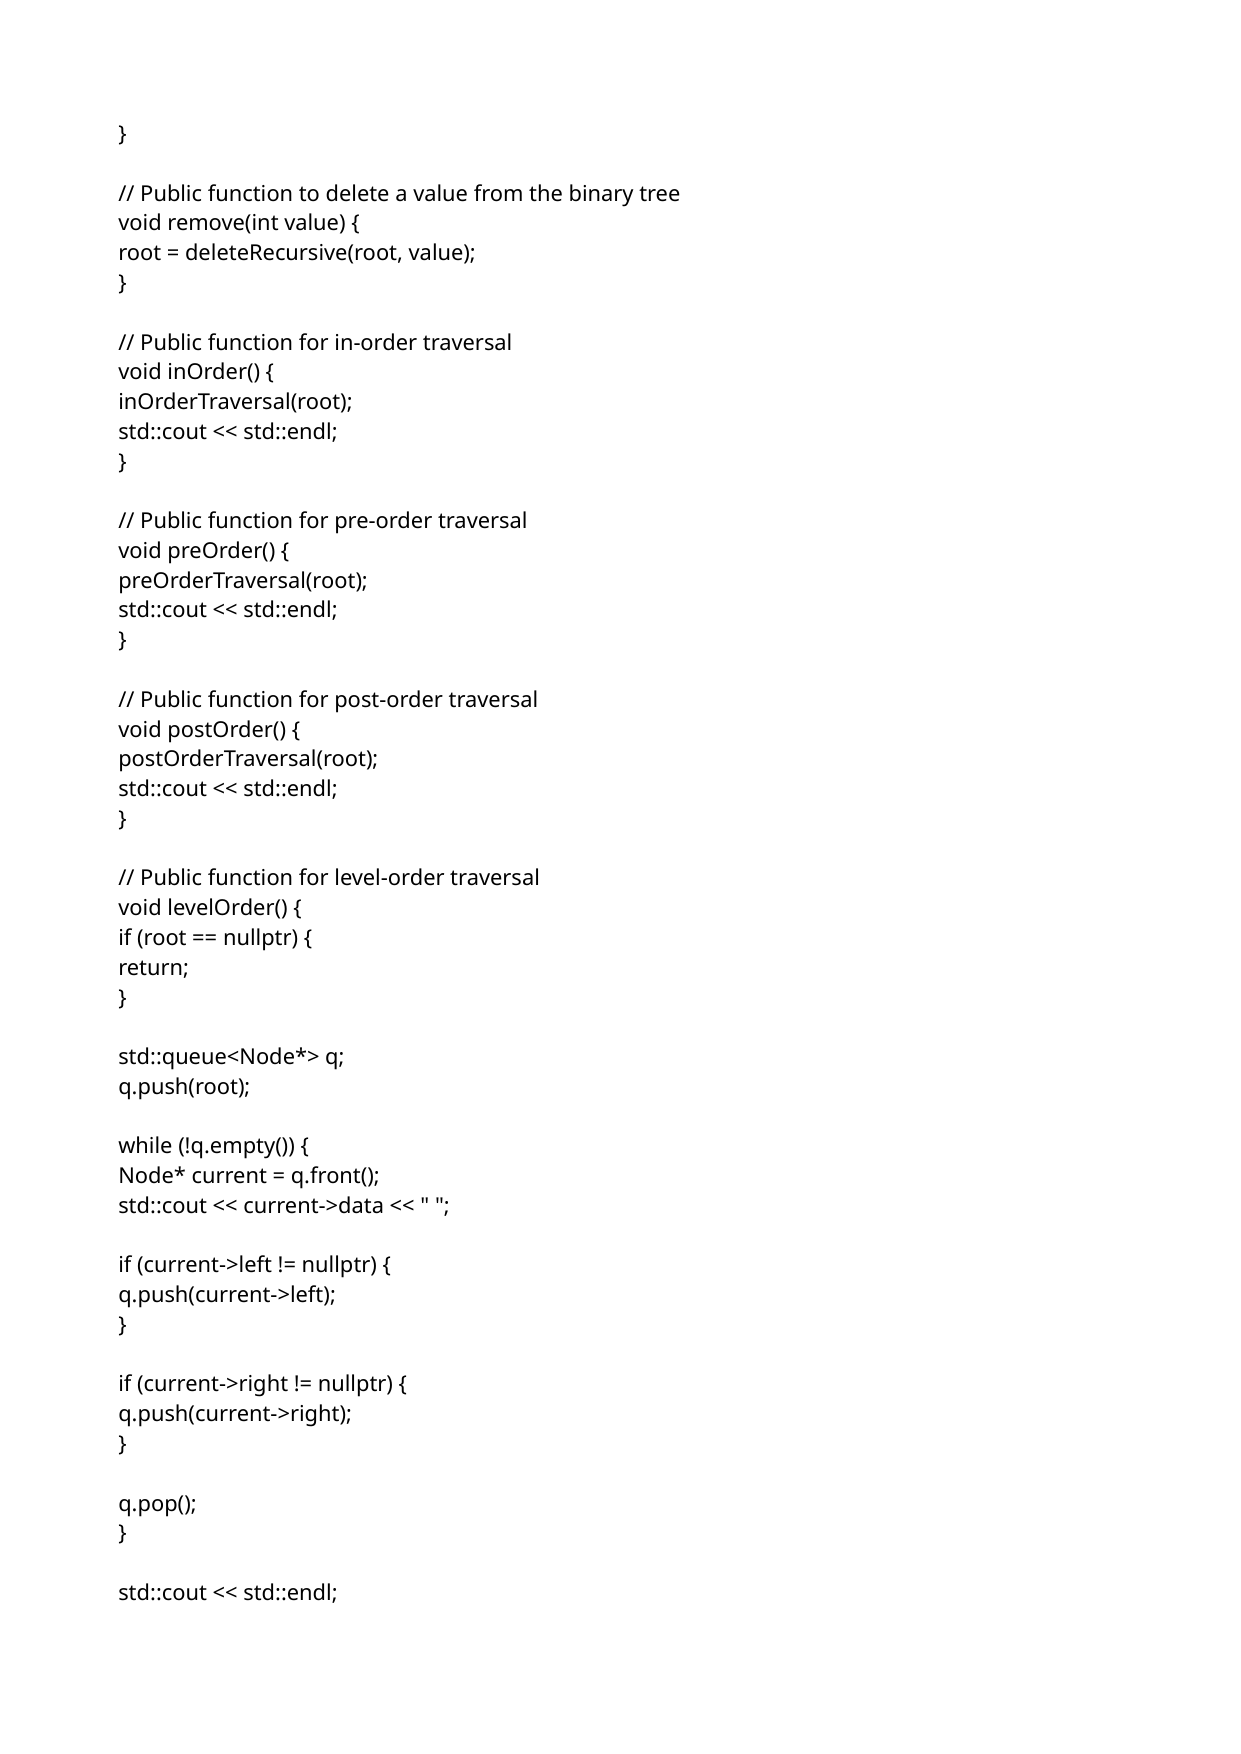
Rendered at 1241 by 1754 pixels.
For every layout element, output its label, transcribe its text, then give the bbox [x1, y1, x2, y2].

text if (current->right != nullptr) { [118, 1368, 1122, 1398]
text return; [118, 952, 1122, 982]
text void preOrder() { [118, 535, 1122, 565]
text std::cout << std::endl; [118, 773, 1122, 803]
text } [118, 446, 1122, 475]
text while (!q.empty()) { [118, 1130, 1122, 1160]
text std::cout << std::endl; [118, 416, 1122, 446]
text if (root == nullptr) { [118, 922, 1122, 952]
text // Public function for post-order traversal [118, 684, 1122, 713]
text void remove(int value) { [118, 207, 1122, 237]
text preOrderTraversal(root); [118, 565, 1122, 594]
text // Public function for level-order traversal [118, 862, 1122, 892]
text void postOrder() { [118, 713, 1122, 743]
text } [118, 1517, 1122, 1547]
text Node* current = q.front(); [118, 1160, 1122, 1190]
text } [118, 118, 1122, 148]
text root = deleteRecursive(root, value); [118, 237, 1122, 267]
text } [118, 267, 1122, 297]
text inOrderTraversal(root); [118, 386, 1122, 416]
text void inOrder() { [118, 356, 1122, 386]
text std::cout << current->data << " "; [118, 1190, 1122, 1220]
text } [118, 803, 1122, 833]
text q.push(root); [118, 1071, 1122, 1101]
text // Public function to delete a value from the binary tree [118, 178, 1122, 207]
text std::cout << std::endl; [118, 594, 1122, 624]
text q.push(current->left); [118, 1279, 1122, 1309]
text postOrderTraversal(root); [118, 743, 1122, 773]
text // Public function for in-order traversal [118, 326, 1122, 356]
text void levelOrder() { [118, 892, 1122, 922]
text // Public function for pre-order traversal [118, 505, 1122, 535]
text q.push(current->right); [118, 1398, 1122, 1428]
text } [118, 982, 1122, 1011]
text } [118, 1428, 1122, 1458]
text } [118, 624, 1122, 654]
text if (current->left != nullptr) { [118, 1249, 1122, 1279]
text q.pop(); [118, 1487, 1122, 1517]
text } [118, 1309, 1122, 1339]
text std::cout << std::endl; [118, 1577, 1122, 1607]
text std::queue<Node*> q; [118, 1041, 1122, 1071]
